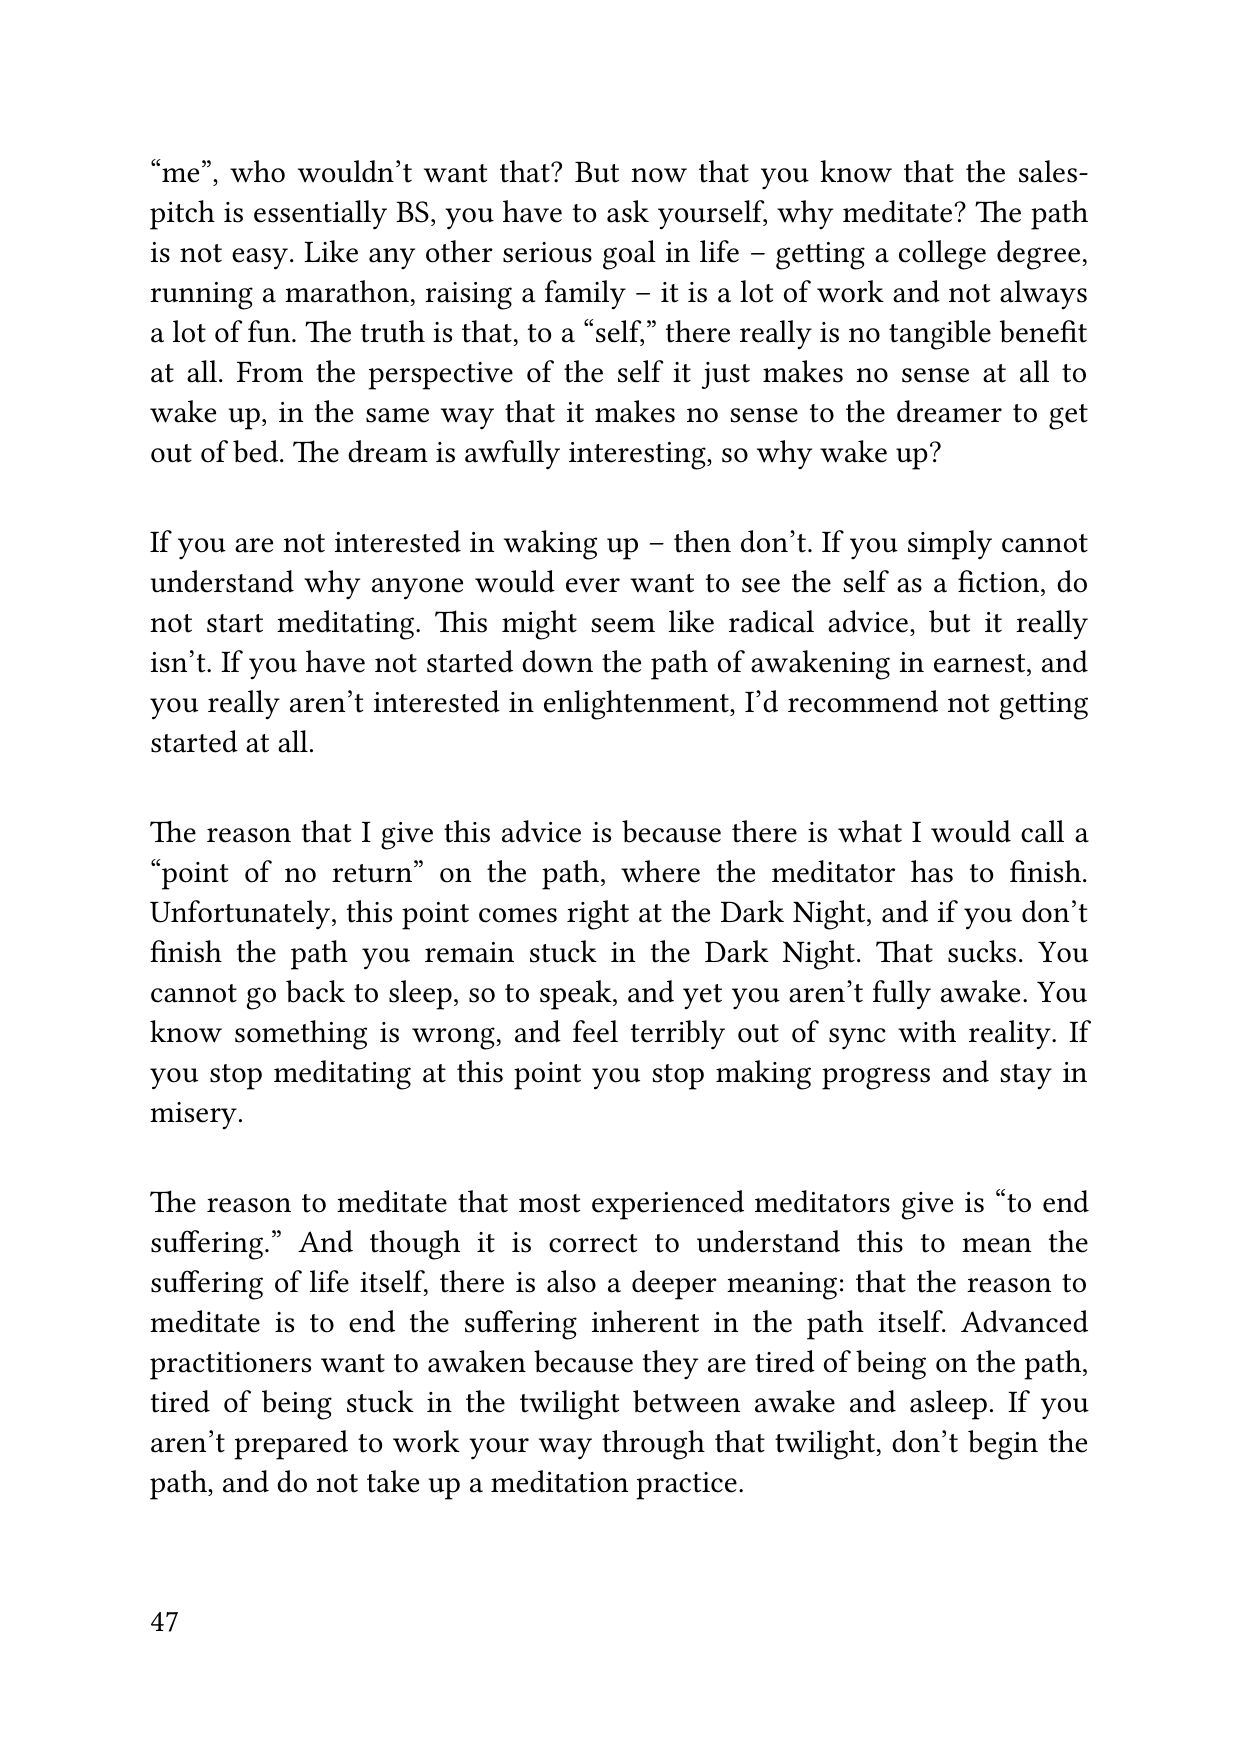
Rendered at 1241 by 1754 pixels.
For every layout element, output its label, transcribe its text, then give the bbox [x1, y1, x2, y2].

text The reason to meditate that most experienced meditators give is “to end suffering.” And though it is correct to understand this to mean the suffering of life itself, there is also a deeper meaning: that the reason to meditate is to end the suffering inherent in the path itself. Advanced practitioners want to awaken because they are tired of being on the path, tired of being stuck in the twilight between awake and asleep. If you aren’t prepared to work your way through that twilight, don’t begin the path, and do not take up a meditation practice. [150, 1180, 1090, 1500]
text If you are not interested in waking up – then don’t. If you simply cannot understand why anyone would ever want to see the self as a fiction, do not start meditating. This might seem like radical advice, but it really isn’t. If you have not started down the path of awakening in earnest, and you really aren’t interested in enlightenment, I’d recommend not getting started at all. [150, 520, 1090, 760]
text “me”, who wouldn’t want that? But now that you know that the sales-pitch is essentially BS, you have to ask yourself, why meditate? The path is not easy. Like any other serious goal in life – getting a college degree, running a marathon, raising a family – it is a lot of work and not always a lot of fun. The truth is that, to a “self,” there really is no tangible benefit at all. From the perspective of the self it just makes no sense at all to wake up, in the same way that it makes no sense to the dreamer to get out of bed. The dream is awfully interesting, so why wake up? [150, 150, 1090, 470]
text The reason that I give this advice is because there is what I would call a “point of no return” on the path, where the meditator has to finish. Unfortunately, this point comes right at the Dark Night, and if you don’t finish the path you remain stuck in the Dark Night. That sucks. You cannot go back to sleep, so to speak, and yet you aren’t fully awake. You know something is wrong, and feel terribly out of sync with reality. If you stop meditating at this point you stop making progress and stay in misery. [150, 810, 1090, 1130]
